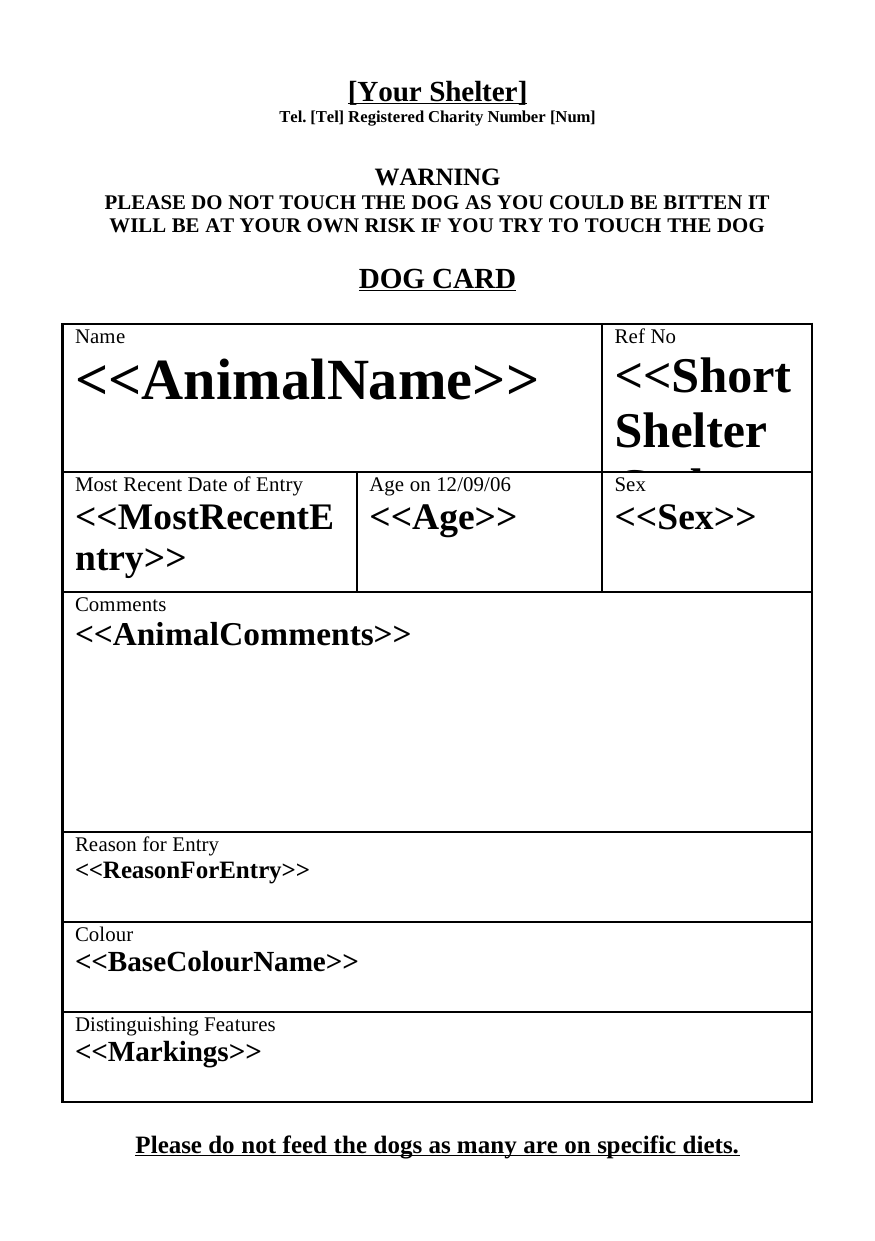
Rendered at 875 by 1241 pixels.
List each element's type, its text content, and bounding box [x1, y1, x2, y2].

table_header Name <<AnimalName>> [64, 325, 601, 471]
title [Your Shelter] [75, 75, 799, 107]
table_cell Sex <<Sex>> [603, 473, 811, 591]
table_header Ref No <<ShortShelterCode>> [603, 325, 811, 471]
table_cell Most Recent Date of Entry <<MostRecentEntry>> [64, 473, 356, 591]
text Tel. [Tel] Registered Charity Number [Num] [75, 107, 799, 126]
text PLEASE DO NOT TOUCH THE DOG AS YOU COULD BE BITTEN IT WILL BE AT YOUR OWN RISK IF YOU TRY TO TOUCH THE DOG [75, 191, 799, 237]
text Please do not feed the dogs as many are on specific diets. [75, 1131, 799, 1159]
subtitle DOG CARD [75, 262, 799, 294]
table_cell Age on 12/09/06 <<Age>> [358, 473, 601, 591]
table_cell Colour <<BaseColourName>> [64, 923, 811, 1011]
table_cell Distinguishing Features <<Markings>> [64, 1013, 811, 1101]
subtitle WARNING [75, 162, 799, 191]
table_cell Reason for Entry <<ReasonForEntry>> [64, 833, 811, 921]
table_cell Comments <<AnimalComments>> [64, 593, 811, 831]
